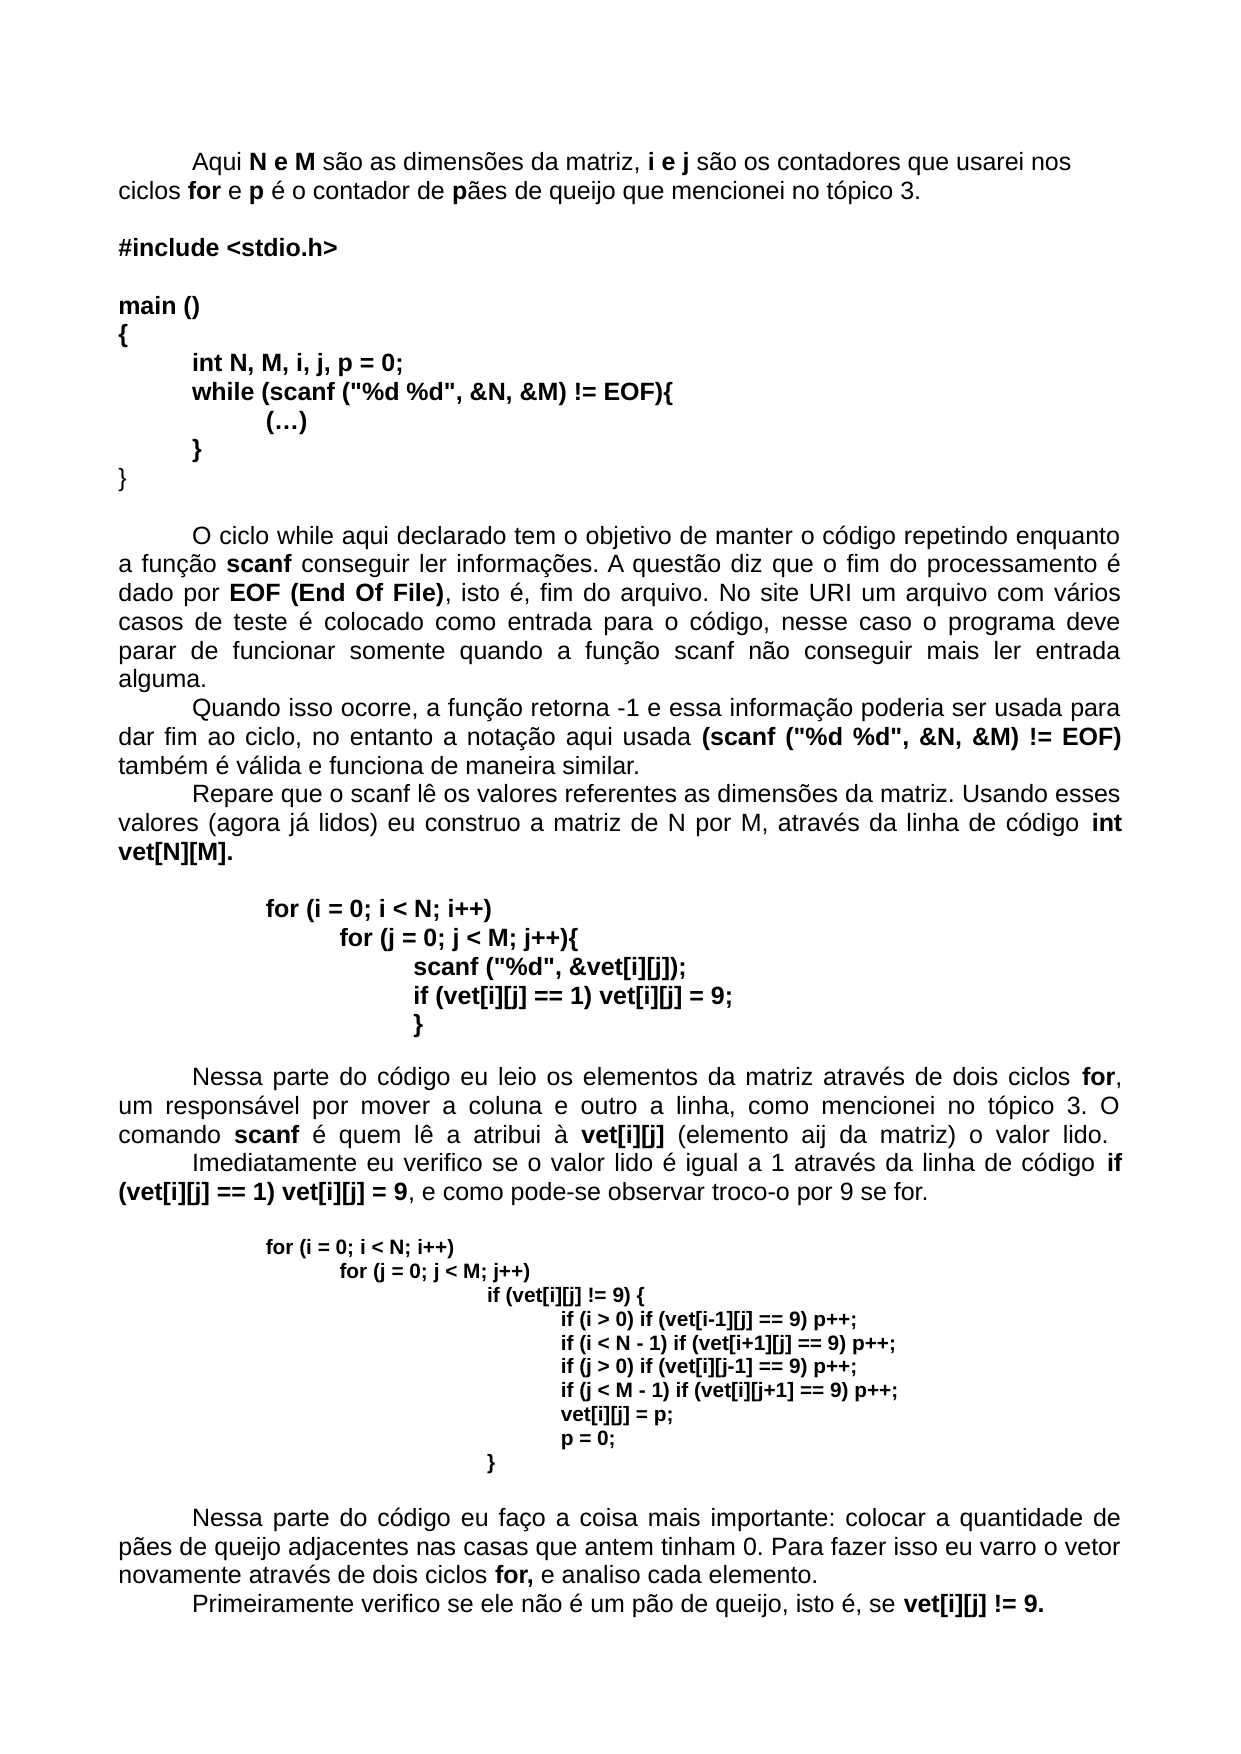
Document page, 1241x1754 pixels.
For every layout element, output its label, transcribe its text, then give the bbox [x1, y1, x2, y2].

text } [118, 463, 1122, 492]
text Quando isso ocorre, a função retorna -1 e essa informação poderia ser usada para dar fim ao ciclo, no entanto a notação aqui usada (scanf ("%d %d", &N, &M) != EOF) também é válida e funciona de maneira similar. [118, 693, 1122, 779]
text } [118, 434, 1122, 463]
text for (i = 0; i < N; i++) for (j = 0; j < M; j++) if (vet[i][j] != 9) { if (i > 0) if (vet[i-1][j] == 9) p++; if (i < N - 1) if (vet[i+1][j] == 9) p++; if (j > 0) if (vet[i][j-1] == 9) p++; if (j < M - 1) if (vet[i][j+1] == 9) p++; vet[i][j] = p; p = 0; } [118, 1234, 1122, 1474]
text main () [118, 291, 1122, 319]
text int N, M, i, j, p = 0; [118, 348, 1122, 377]
text while (scanf ("%d %d", &N, &M) != EOF){ [118, 377, 1122, 406]
text Nessa parte do código eu leio os elementos da matriz através de dois ciclos for, um responsável por mover a coluna e outro a linha, como mencionei no tópico 3. O comando scanf é quem lê a atribui à vet[i][j] (elemento aij da matriz) o valor lido. Imediatamente eu verifico se o valor lido é igual a 1 através da linha de código if (vet[i][j] == 1) vet[i][j] = 9, e como pode-se observar troco-o por 9 se for. [118, 1062, 1122, 1206]
text O ciclo while aqui declarado tem o objetivo de manter o código repetindo enquanto a função scanf conseguir ler informações. A questão diz que o fim do processamento é dado por EOF (End Of File), isto é, fim do arquivo. No site URI um arquivo com vários casos de teste é colocado como entrada para o código, nesse caso o programa deve parar de funcionar somente quando a função scanf não conseguir mais ler entrada alguma. [118, 521, 1122, 693]
text (…) [118, 406, 1122, 434]
text Repare que o scanf lê os valores referentes as dimensões da matriz. Usando esses valores (agora já lidos) eu construo a matriz de N por M, através da linha de código int vet[N][M]. [118, 779, 1122, 866]
text Aqui N e M são as dimensões da matriz, i e j são os contadores que usarei nos ciclos for e p é o contador de pães de queijo que mencionei no tópico 3. [118, 147, 1122, 204]
text for (i = 0; i < N; i++) for (j = 0; j < M; j++){ scanf ("%d", &vet[i][j]); if (vet[i][j] == 1) vet[i][j] = 9; } [118, 894, 1122, 1062]
text Nessa parte do código eu faço a coisa mais importante: colocar a quantidade de pães de queijo adjacentes nas casas que antem tinham 0. Para fazer isso eu varro o vetor novamente através de dois ciclos for, e analiso cada elemento. [118, 1503, 1122, 1589]
text Primeiramente verifico se ele não é um pão de queijo, isto é, se vet[i][j] != 9. [118, 1589, 1122, 1618]
text #include <stdio.h> [118, 233, 1122, 262]
text { [118, 319, 1122, 348]
